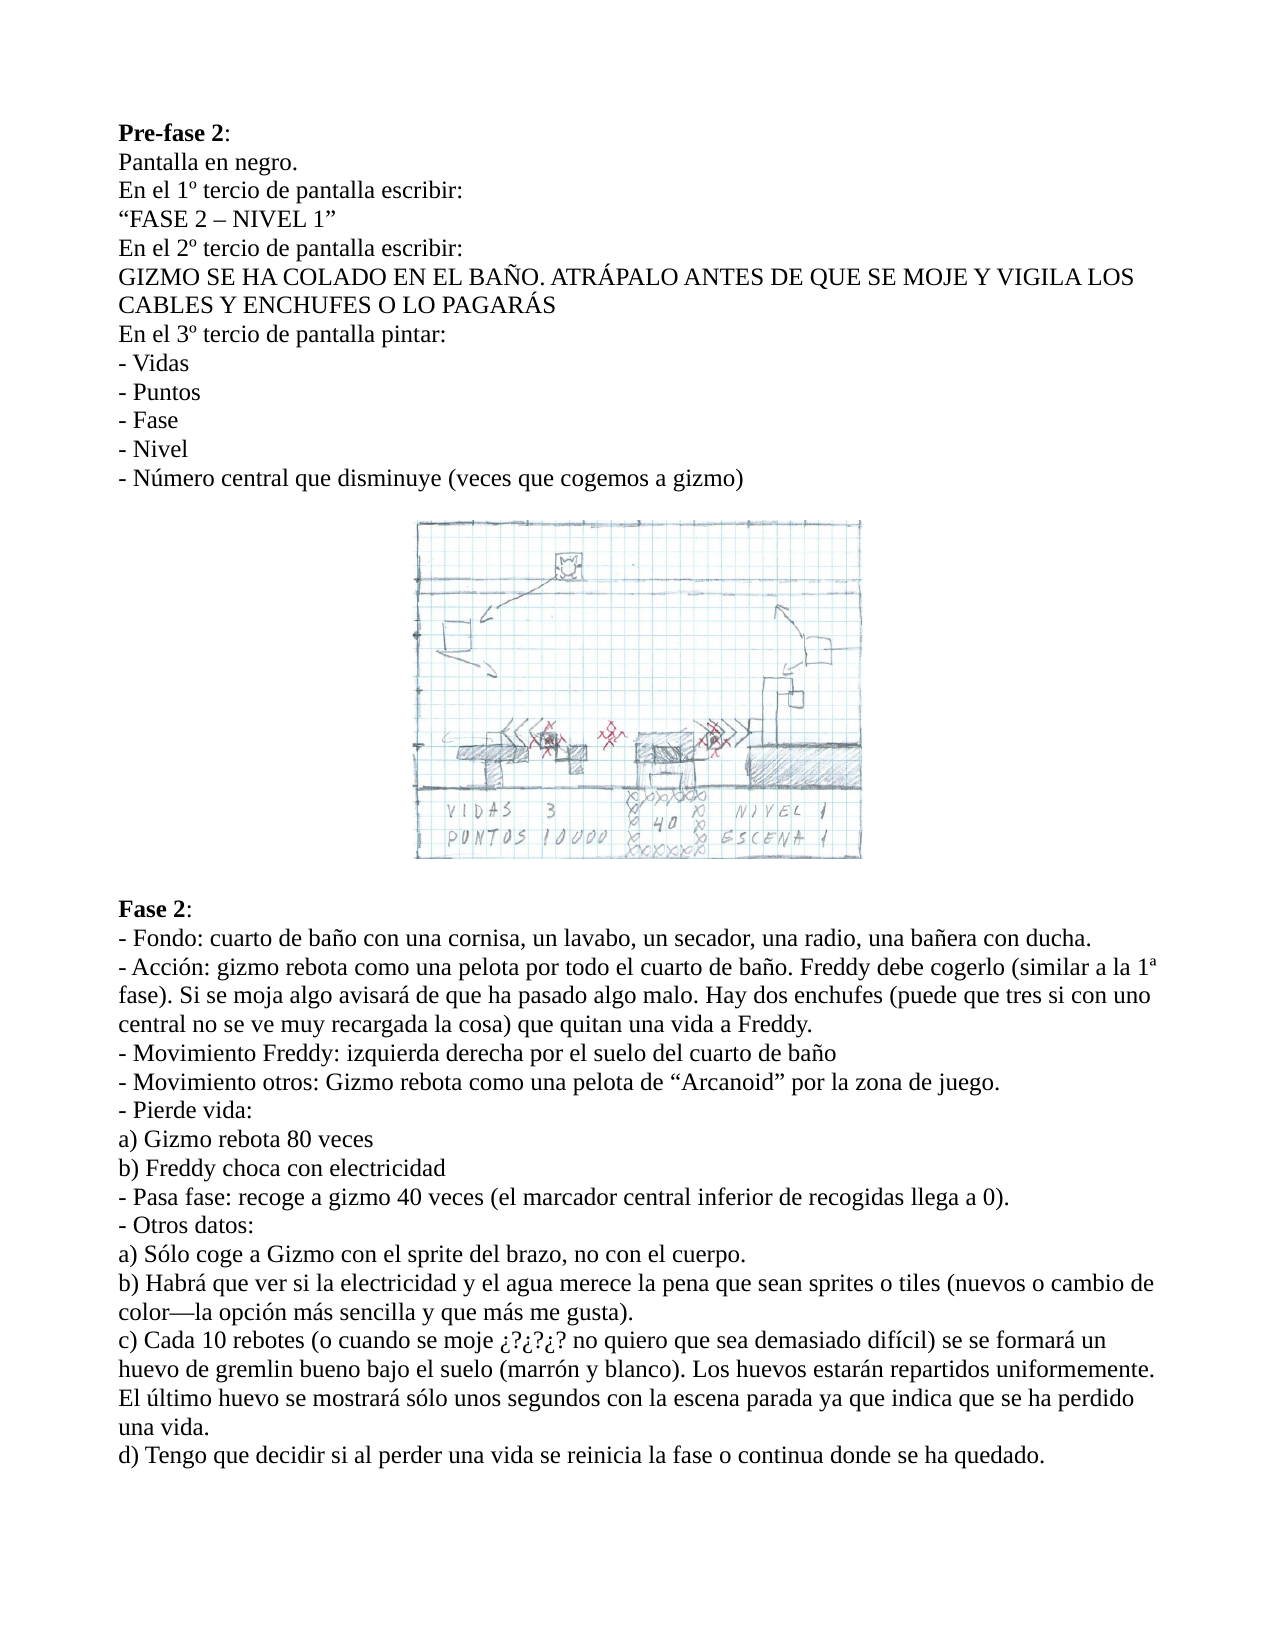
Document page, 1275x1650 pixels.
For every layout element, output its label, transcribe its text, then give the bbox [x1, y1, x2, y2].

text a) Sólo coge a Gizmo con el sprite del brazo, no con el cuerpo. [118, 1239, 1157, 1268]
text - Puntos [118, 377, 1157, 406]
text En el 1º tercio de pantalla escribir: [118, 176, 1157, 204]
picture [412, 520, 863, 859]
text a) Gizmo rebota 80 veces [118, 1124, 1157, 1153]
text El último huevo se mostrará sólo unos segundos con la escena parada ya que indica que se ha perdido una vida. [118, 1383, 1157, 1441]
text - Movimiento Freddy: izquierda derecha por el suelo del cuarto de baño [118, 1038, 1157, 1067]
text b) Habrá que ver si la electricidad y el agua merece la pena que sean sprites o tiles (nuevos o cambio de color—la opción más sencilla y que más me gusta). [118, 1268, 1157, 1326]
text - Pierde vida: [118, 1096, 1157, 1124]
text c) Cada 10 rebotes (o cuando se moje ¿?¿?¿? no quiero que sea demasiado difícil) se se formará un huevo de gremlin bueno bajo el suelo (marrón y blanco). Los huevos estarán repartidos uniformemente. [118, 1326, 1157, 1383]
text - Nivel [118, 434, 1157, 463]
text d) Tengo que decidir si al perder una vida se reinicia la fase o continua donde se ha quedado. [118, 1441, 1157, 1469]
text - Pasa fase: recoge a gizmo 40 veces (el marcador central inferior de recogidas llega a 0). [118, 1182, 1157, 1211]
text Pantalla en negro. [118, 147, 1157, 176]
text - Otros datos: [118, 1211, 1157, 1239]
text GIZMO SE HA COLADO EN EL BAÑO. ATRÁPALO ANTES DE QUE SE MOJE Y VIGILA LOS CABLES Y ENCHUFES O LO PAGARÁS [118, 262, 1157, 319]
text En el 3º tercio de pantalla pintar: [118, 319, 1157, 348]
text - Fondo: cuarto de baño con una cornisa, un lavabo, un secador, una radio, una bañera con ducha. [118, 923, 1157, 952]
text - Número central que disminuye (veces que cogemos a gizmo) [118, 463, 1157, 492]
text - Fase [118, 406, 1157, 434]
text - Acción: gizmo rebota como una pelota por todo el cuarto de baño. Freddy debe cogerlo (similar a la 1ª fase). Si se moja algo avisará de que ha pasado algo malo. Hay dos enchufes (puede que tres si con uno central no se ve muy recargada la cosa) que quitan una vida a Freddy. [118, 952, 1157, 1038]
text “FASE 2 – NIVEL 1” [118, 204, 1157, 233]
text Fase 2: [118, 894, 1157, 923]
text - Vidas [118, 348, 1157, 377]
text b) Freddy choca con electricidad [118, 1153, 1157, 1182]
text - Movimiento otros: Gizmo rebota como una pelota de “Arcanoid” por la zona de juego. [118, 1067, 1157, 1096]
text En el 2º tercio de pantalla escribir: [118, 233, 1157, 262]
text Pre-fase 2: [118, 118, 1157, 147]
